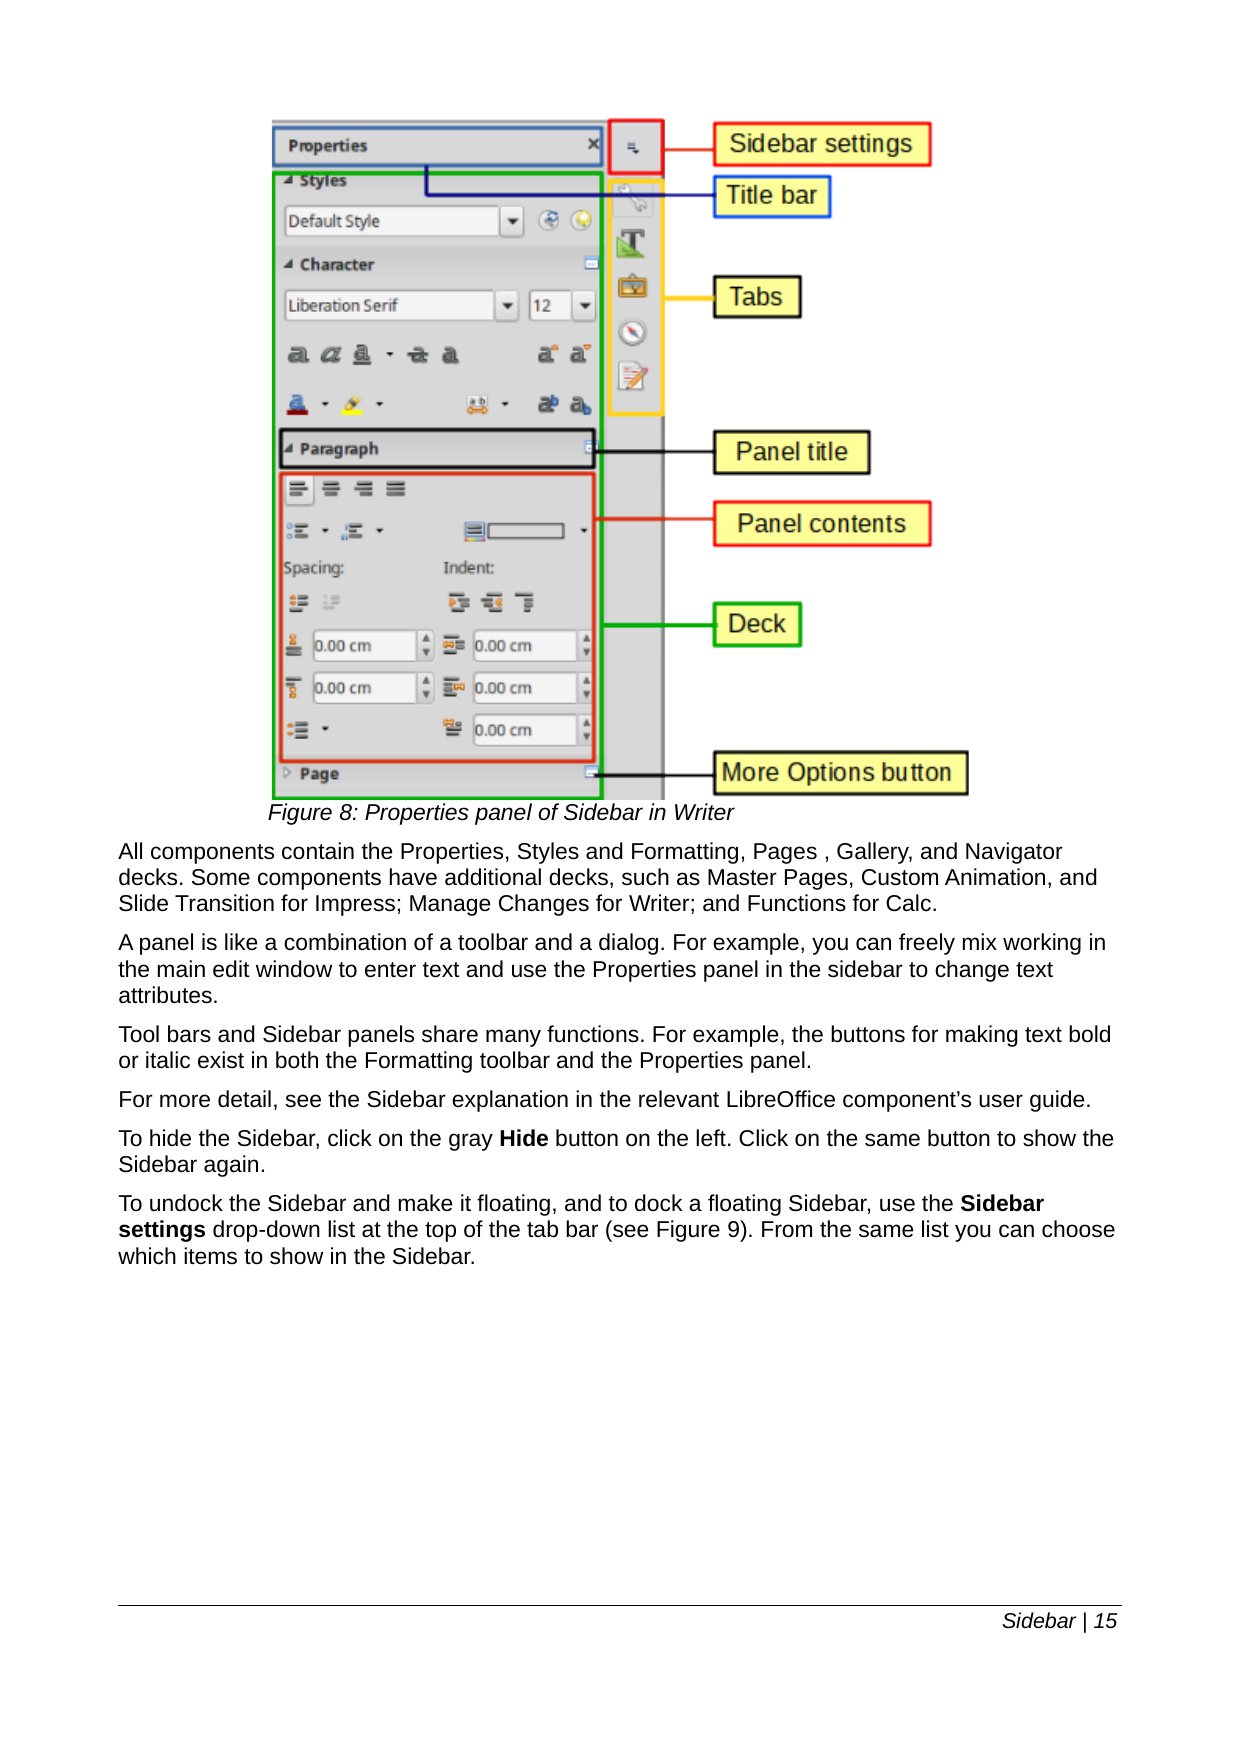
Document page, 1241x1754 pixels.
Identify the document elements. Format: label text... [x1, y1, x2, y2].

text For more detail, see the Sidebar explanation in the relevant LibreOffice component’s user guide. [118, 1086, 1122, 1112]
text All components contain the Properties, Styles and Formatting, Pages , Gallery, and Navigator decks. Some components have additional decks, such as Master Pages, Custom Animation, and Slide Transition for Impress; Manage Changes for Writer; and Functions for Calc. [118, 838, 1122, 917]
picture [271, 118, 969, 800]
text Tool bars and Sidebar panels share many functions. For example, the buttons for making text bold or italic exist in both the Formatting toolbar and the Properties panel. [118, 1021, 1122, 1073]
text A panel is like a combination of a toolbar and a dialog. For example, you can freely mix working in the main edit window to enter text and use the Properties panel in the sidebar to change text attributes. [118, 929, 1122, 1008]
text To undock the Sidebar and make it floating, and to dock a floating Sidebar, use the Sidebar settings drop-down list at the top of the tab bar (see Figure 9). From the same list you can choose which items to show in the Sidebar. [118, 1190, 1122, 1269]
text To hide the Sidebar, click on the gray Hide button on the left. Click on the same button to show the Sidebar again. [118, 1125, 1122, 1177]
text Figure 8: Properties panel of Sidebar in Writer [268, 118, 973, 826]
